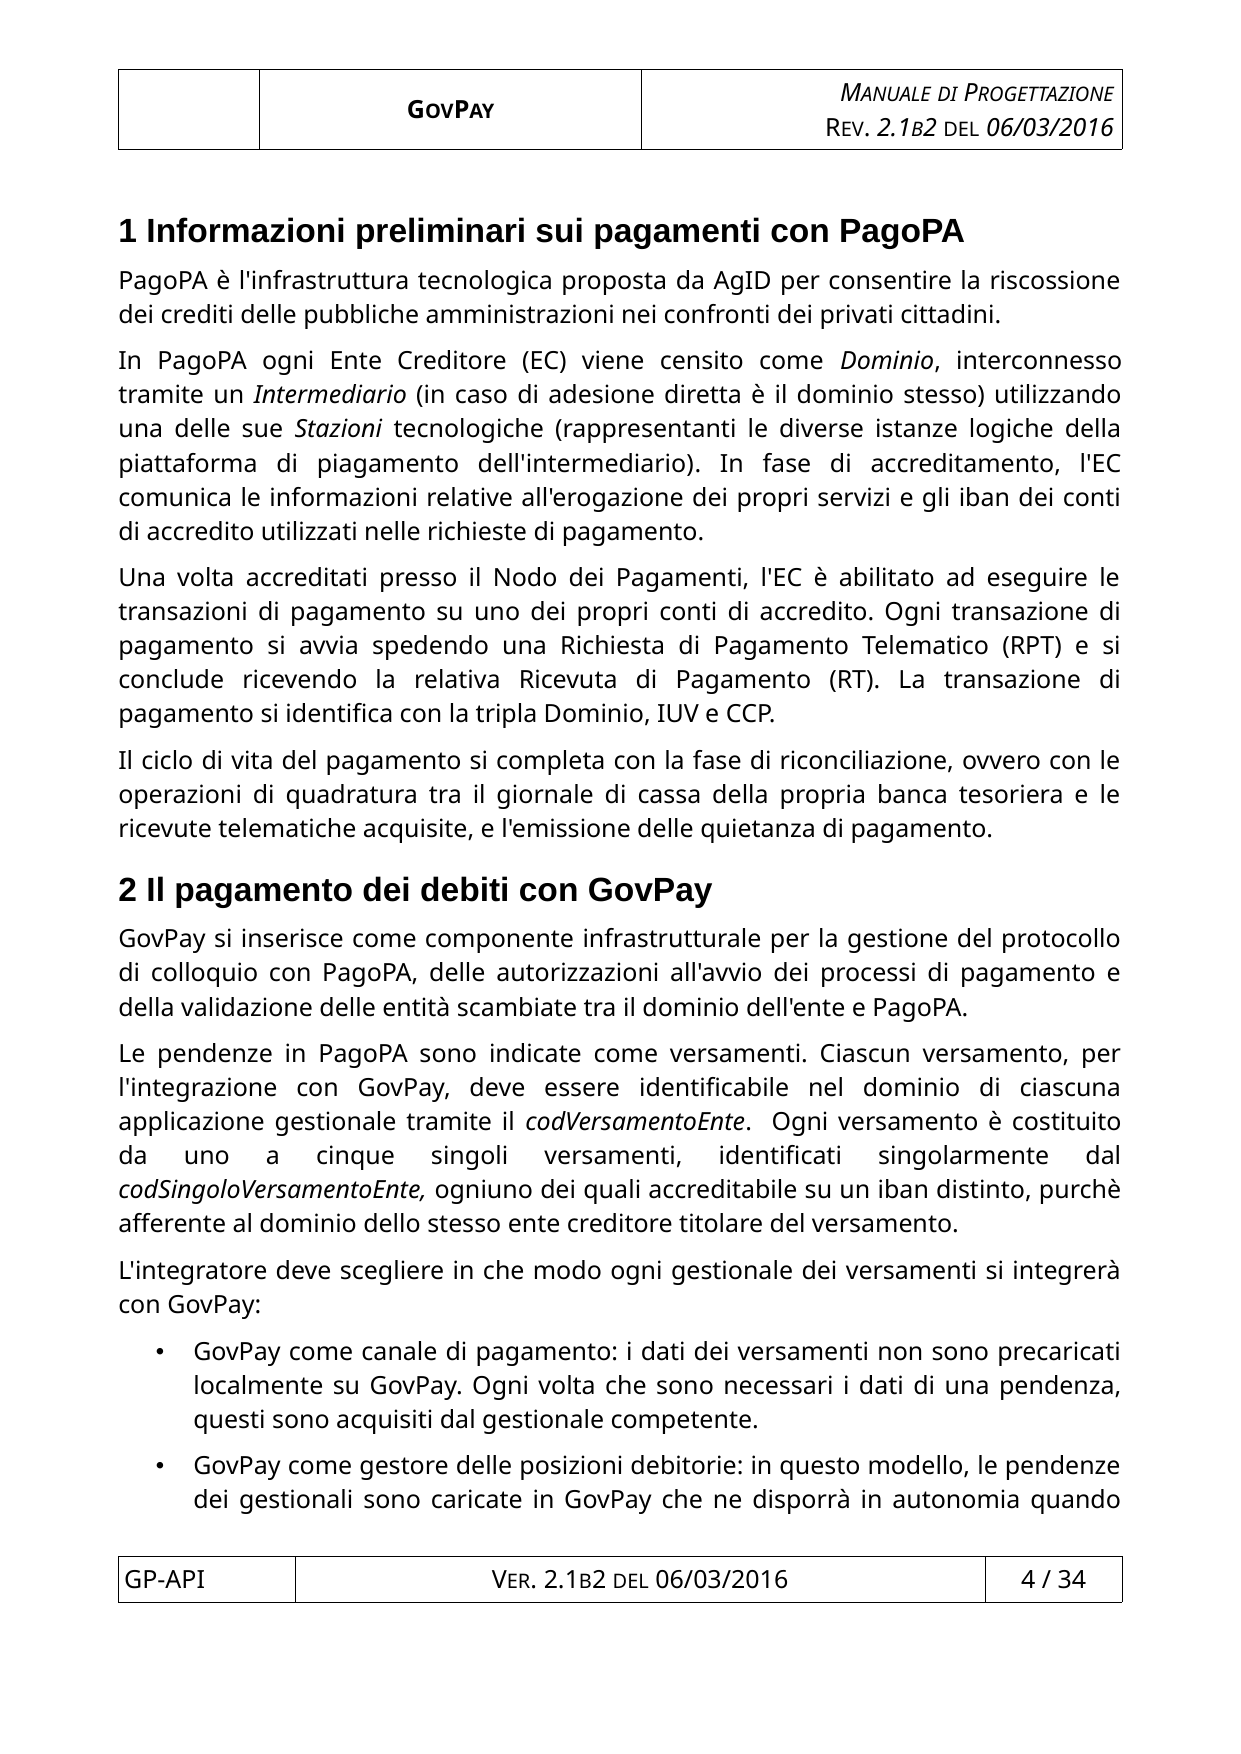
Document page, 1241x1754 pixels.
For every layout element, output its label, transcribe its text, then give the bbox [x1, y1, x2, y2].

list GovPay come gestore delle posizioni debitorie: in questo modello, le pendenze dei gestionali sono caricate in GovPay che ne disporrà in autonomia quando [156, 1448, 1122, 1516]
text GovPay si inserisce come componente infrastrutturale per la gestione del protocollo di colloquio con PagoPA, delle autorizzazioni all'avvio dei processi di pagamento e della validazione delle entità scambiate tra il dominio dell'ente e PagoPA. [118, 921, 1122, 1023]
subtitle Informazioni preliminari sui pagamenti con PagoPA [118, 211, 1122, 250]
list GovPay come canale di pagamento: i dati dei versamenti non sono precaricati localmente su GovPay. Ogni volta che sono necessari i dati di una pendenza, questi sono acquisiti dal gestionale competente. [156, 1333, 1122, 1435]
text Il ciclo di vita del pagamento si completa con la fase di riconciliazione, ovvero con le operazioni di quadratura tra il giornale di cassa della propria banca tesoriera e le ricevute telematiche acquisite, e l'emissione delle quietanza di pagamento. [118, 743, 1122, 845]
subtitle Il pagamento dei debiti con GovPay [118, 870, 1122, 908]
text Una volta accreditati presso il Nodo dei Pagamenti, l'EC è abilitato ad eseguire le transazioni di pagamento su uno dei propri conti di accredito. Ogni transazione di pagamento si avvia spedendo una Richiesta di Pagamento Telematico (RPT) e si conclude ricevendo la relativa Ricevuta di Pagamento (RT). La transazione di pagamento si identifica con la tripla Dominio, IUV e CCP. [118, 560, 1122, 730]
text In PagoPA ogni Ente Creditore (EC) viene censito come Dominio, interconnesso tramite un Intermediario (in caso di adesione diretta è il dominio stesso) utilizzando una delle sue Stazioni tecnologiche (rappresentanti le diverse istanze logiche della piattaforma di piagamento dell'intermediario). In fase di accreditamento, l'EC comunica le informazioni relative all'erogazione dei propri servizi e gli iban dei conti di accredito utilizzati nelle richieste di pagamento. [118, 343, 1122, 547]
text Le pendenze in PagoPA sono indicate come versamenti. Ciascun versamento, per l'integrazione con GovPay, deve essere identificabile nel dominio di ciascuna applicazione gestionale tramite il codVersamentoEnte. Ogni versamento è costituito da uno a cinque singoli versamenti, identificati singolarmente dal codSingoloVersamentoEnte, ogniuno dei quali accreditabile su un iban distinto, purchè afferente al dominio dello stesso ente creditore titolare del versamento. [118, 1036, 1122, 1240]
text PagoPA è l'infrastruttura tecnologica proposta da AgID per consentire la riscossione dei crediti delle pubbliche amministrazioni nei confronti dei privati cittadini. [118, 262, 1122, 331]
text L'integratore deve scegliere in che modo ogni gestionale dei versamenti si integrerà con GovPay: [118, 1253, 1122, 1321]
